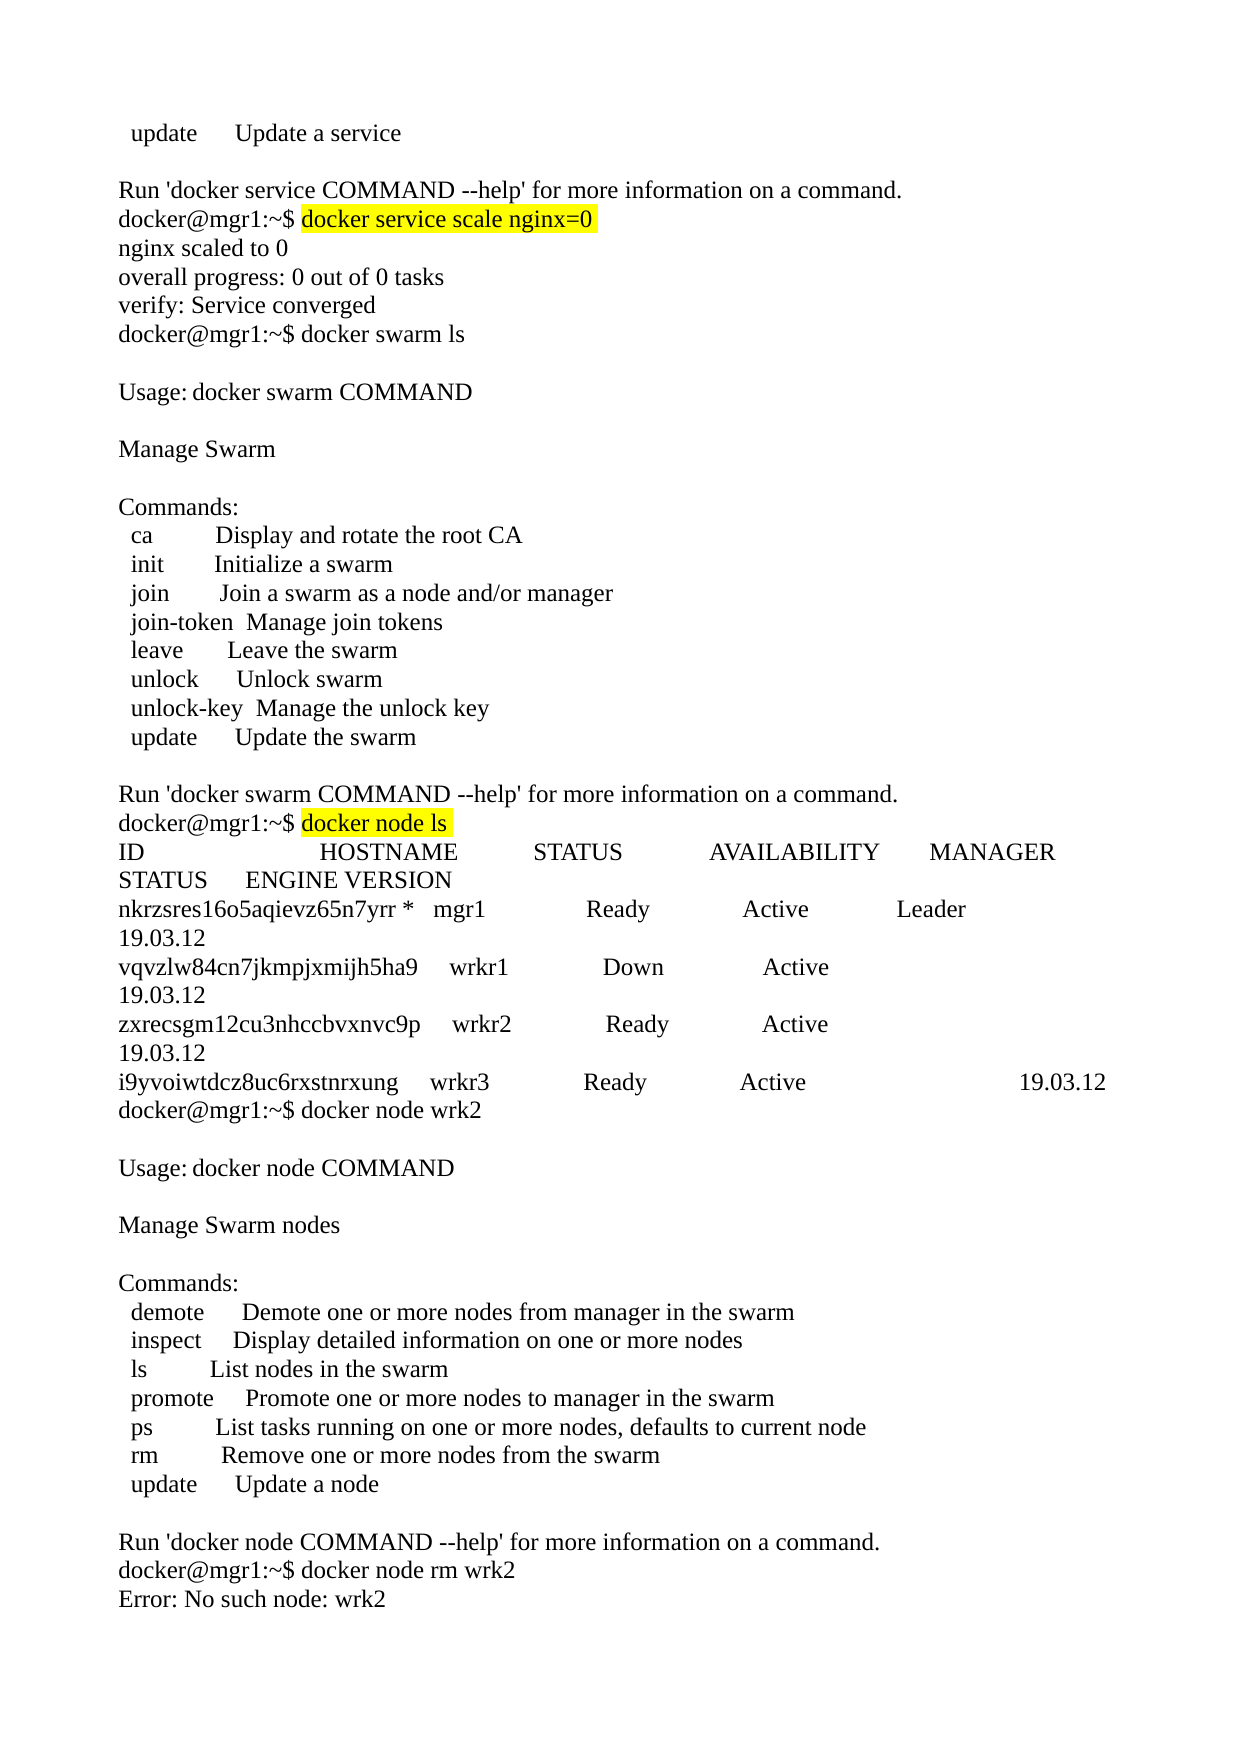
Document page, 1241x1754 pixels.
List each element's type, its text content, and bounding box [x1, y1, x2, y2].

text Run 'docker node COMMAND --help' for more information on a command. [118, 1527, 1122, 1556]
text update Update a node [118, 1469, 1122, 1498]
text Run 'docker swarm COMMAND --help' for more information on a command. [118, 779, 1122, 808]
text overall progress: 0 out of 0 tasks [118, 262, 1122, 291]
text vqvzlw84cn7jkmpjxmijh5ha9 wrkr1 Down Active 19.03.12 [118, 952, 1122, 1009]
text Manage Swarm nodes [118, 1211, 1122, 1239]
text nkrzsres16o5aqievz65n7yrr * mgr1 Ready Active Leader 19.03.12 [118, 894, 1122, 952]
text unlock-key Manage the unlock key [118, 693, 1122, 722]
text promote Promote one or more nodes to manager in the swarm [118, 1383, 1122, 1412]
text update Update a service [118, 118, 1122, 147]
text ls List nodes in the swarm [118, 1354, 1122, 1383]
text docker@mgr1:~$ docker node ls [118, 808, 1122, 837]
text ps List tasks running on one or more nodes, defaults to current node [118, 1412, 1122, 1441]
text Usage: docker node COMMAND [118, 1153, 1122, 1182]
text docker@mgr1:~$ docker node rm wrk2 [118, 1556, 1122, 1584]
text Usage: docker swarm COMMAND [118, 377, 1122, 406]
text join Join a swarm as a node and/or manager [118, 578, 1122, 607]
text docker@mgr1:~$ docker node wrk2 [118, 1096, 1122, 1124]
text ca Display and rotate the root CA [118, 521, 1122, 549]
text Commands: [118, 1268, 1122, 1297]
text leave Leave the swarm [118, 636, 1122, 664]
text docker@mgr1:~$ docker swarm ls [118, 319, 1122, 348]
text unlock Unlock swarm [118, 664, 1122, 693]
text init Initialize a swarm [118, 549, 1122, 578]
text demote Demote one or more nodes from manager in the swarm [118, 1297, 1122, 1326]
text rm Remove one or more nodes from the swarm [118, 1441, 1122, 1469]
text Manage Swarm [118, 434, 1122, 463]
text Commands: [118, 492, 1122, 521]
text update Update the swarm [118, 722, 1122, 751]
text Run 'docker service COMMAND --help' for more information on a command. [118, 176, 1122, 204]
text nginx scaled to 0 [118, 233, 1122, 262]
text ID HOSTNAME STATUS AVAILABILITY MANAGER STATUS ENGINE VERSION [118, 837, 1122, 894]
text inspect Display detailed information on one or more nodes [118, 1326, 1122, 1354]
text zxrecsgm12cu3nhccbvxnvc9p wrkr2 Ready Active 19.03.12 [118, 1009, 1122, 1067]
text docker@mgr1:~$ docker service scale nginx=0 [118, 204, 1122, 233]
text i9yvoiwtdcz8uc6rxstnrxung wrkr3 Ready Active 19.03.12 [118, 1067, 1122, 1096]
text verify: Service converged [118, 291, 1122, 319]
text join-token Manage join tokens [118, 607, 1122, 636]
text Error: No such node: wrk2 [118, 1584, 1122, 1613]
